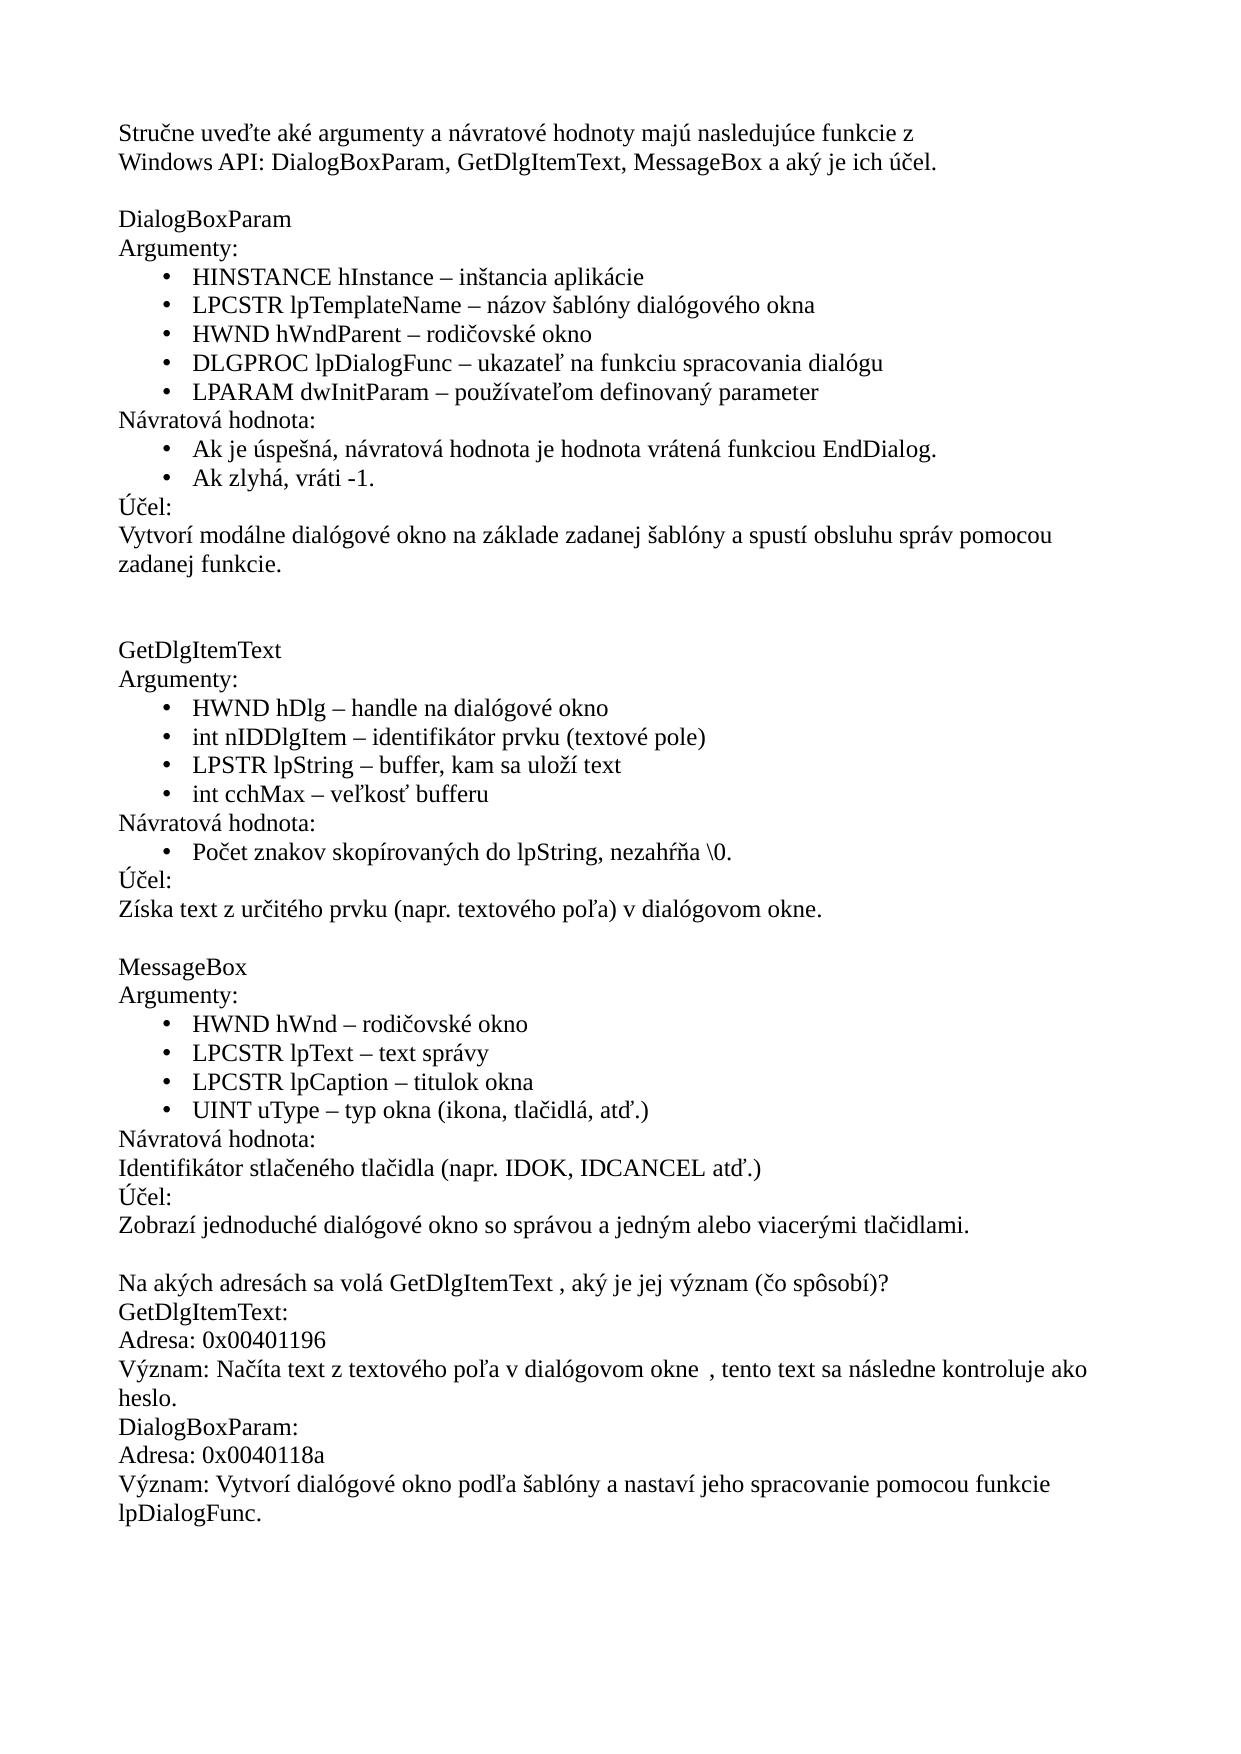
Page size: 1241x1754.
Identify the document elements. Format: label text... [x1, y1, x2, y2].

text GetDlgItemText: [118, 1297, 1122, 1326]
text MessageBox Argumenty: [118, 952, 1122, 1009]
list LPCSTR lpTemplateName – názov šablóny dialógového okna [162, 291, 1122, 319]
text Účel: Vytvorí modálne dialógové okno na základe zadanej šablóny a spustí obsluhu správ pomocou zadanej funkcie. [118, 492, 1122, 578]
list LPCSTR lpText – text správy [162, 1038, 1122, 1067]
text Windows API: DialogBoxParam, GetDlgItemText, MessageBox a aký je ich účel. [118, 147, 1122, 176]
text Stručne uveďte aké argumenty a návratové hodnoty majú nasledujúce funkcie z [118, 118, 1122, 147]
text DialogBoxParam Argumenty: [118, 204, 1122, 262]
list HWND hDlg – handle na dialógové okno [162, 693, 1122, 722]
list int cchMax – veľkosť bufferu [162, 779, 1122, 808]
list HINSTANCE hInstance – inštancia aplikácie [162, 262, 1122, 291]
text Význam: Načíta text z textového poľa v dialógovom okne , tento text sa následne kontroluje ako heslo. [118, 1354, 1122, 1412]
text DialogBoxParam: [118, 1412, 1122, 1441]
text Adresa: 0x0040118a [118, 1441, 1122, 1469]
list Ak zlyhá, vráti -1. [162, 463, 1122, 492]
list HWND hWnd – rodičovské okno [162, 1009, 1122, 1038]
text Návratová hodnota: [118, 406, 1122, 434]
text Adresa: 0x00401196 [118, 1326, 1122, 1354]
list LPCSTR lpCaption – titulok okna [162, 1067, 1122, 1096]
text GetDlgItemText Argumenty: [118, 636, 1122, 693]
list Ak je úspešná, návratová hodnota je hodnota vrátená funkciou EndDialog. [162, 434, 1122, 463]
list Počet znakov skopírovaných do lpString, nezahŕňa \0. [162, 837, 1122, 866]
list LPARAM dwInitParam – používateľom definovaný parameter [162, 377, 1122, 406]
list UINT uType – typ okna (ikona, tlačidlá, atď.) [162, 1096, 1122, 1124]
text Účel: Zobrazí jednoduché dialógové okno so správou a jedným alebo viacerými tlačidlami. [118, 1182, 1122, 1239]
text Návratová hodnota: [118, 1124, 1122, 1153]
text Význam: Vytvorí dialógové okno podľa šablóny a nastaví jeho spracovanie pomocou funkcie lpDialogFunc. [118, 1469, 1122, 1527]
list LPSTR lpString – buffer, kam sa uloží text [162, 751, 1122, 779]
text Návratová hodnota: [118, 808, 1122, 837]
list DLGPROC lpDialogFunc – ukazateľ na funkciu spracovania dialógu [162, 348, 1122, 377]
text Účel: Získa text z určitého prvku (napr. textového poľa) v dialógovom okne. [118, 866, 1122, 923]
text Identifikátor stlačeného tlačidla (napr. IDOK, IDCANCEL atď.) [118, 1153, 1122, 1182]
list HWND hWndParent – rodičovské okno [162, 319, 1122, 348]
list int nIDDlgItem – identifikátor prvku (textové pole) [162, 722, 1122, 751]
text Na akých adresách sa volá GetDlgItemText , aký je jej význam (čo spôsobí)? [118, 1268, 1122, 1297]
